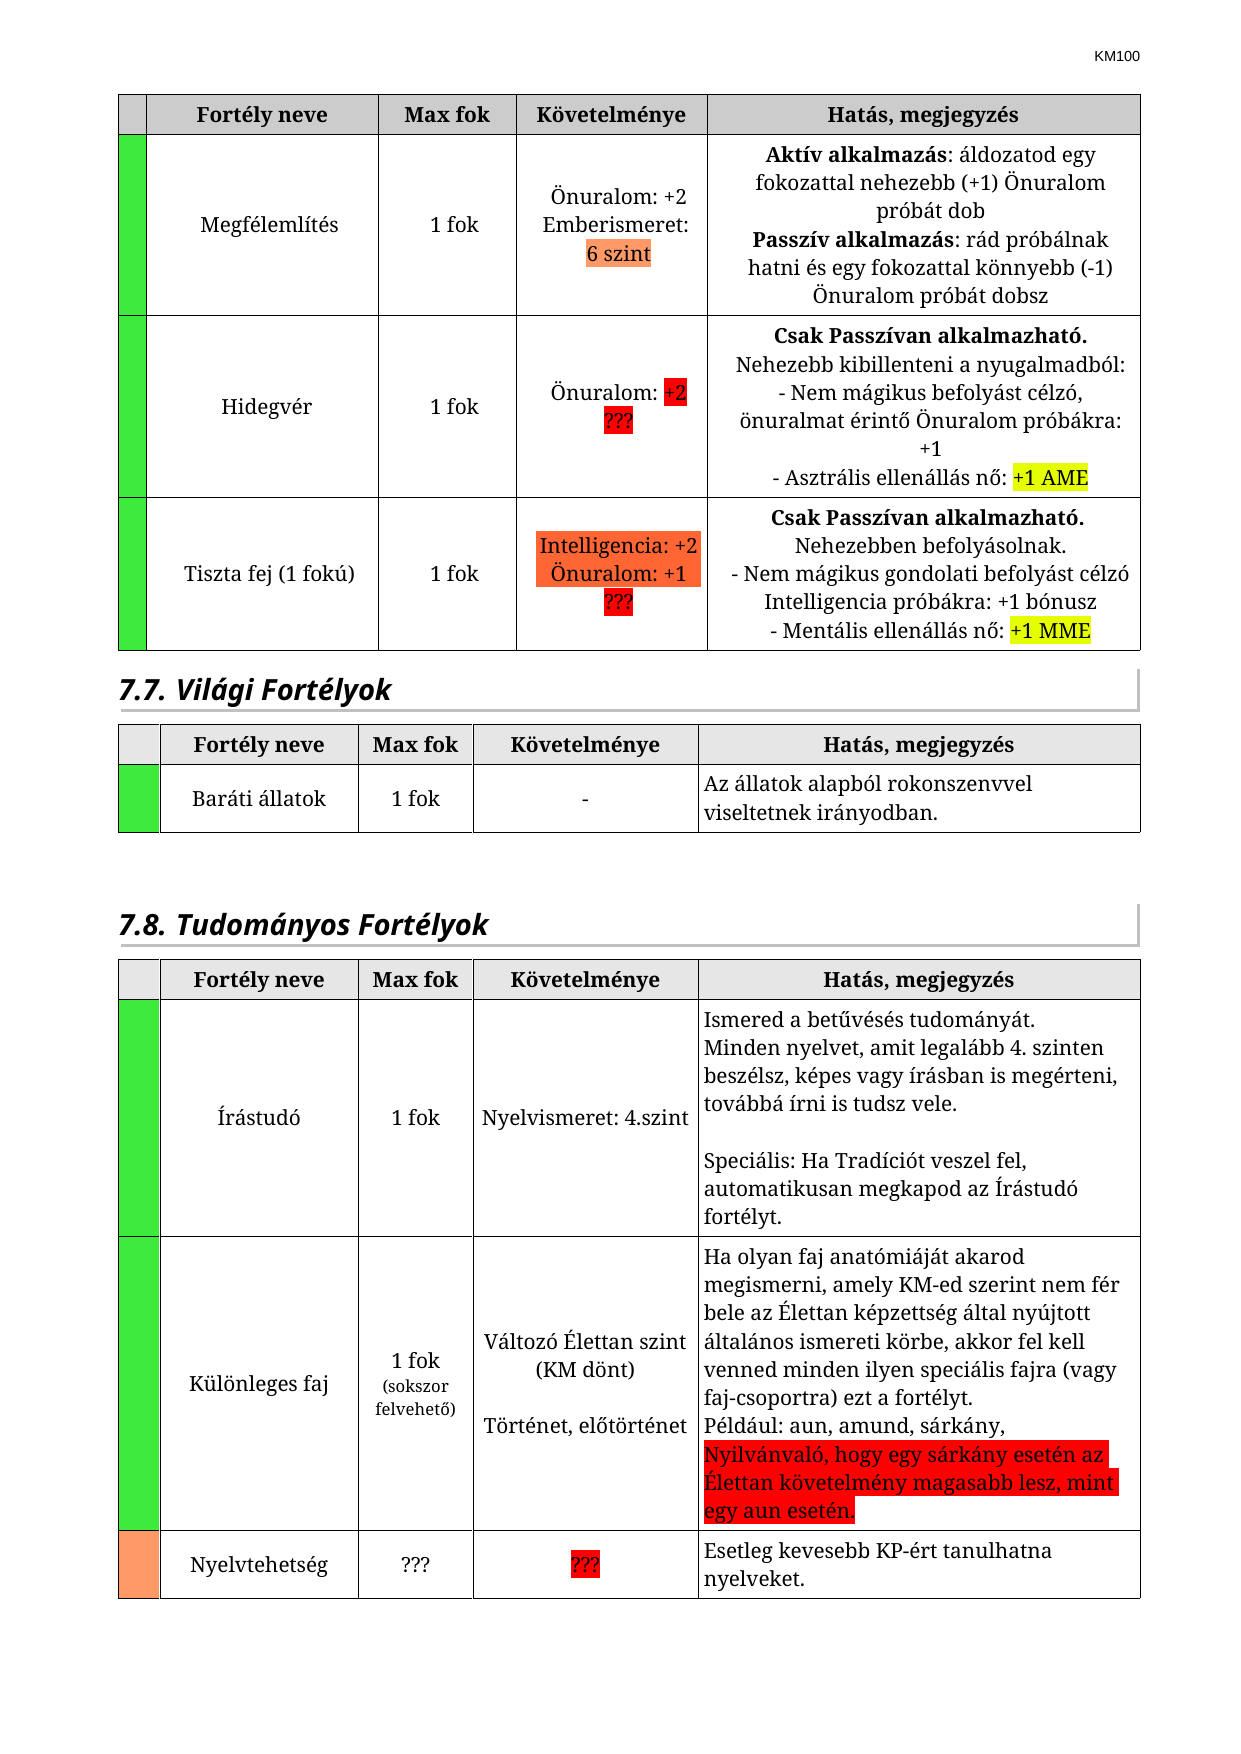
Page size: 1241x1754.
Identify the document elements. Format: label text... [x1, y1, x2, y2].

table_cell Önuralom: +2 Emberismeret: 6 szint [517, 135, 707, 315]
table_cell Különleges faj [161, 1237, 358, 1530]
table_cell [119, 498, 146, 650]
table_cell 1 fok [359, 1000, 472, 1236]
table_cell Aktív alkalmazás: áldozatod egy fokozattal nehezebb (+1) Önuralom próbát dob Passzív alkalmazás: rád próbálnak hatni és egy fokozattal könnyebb (-1) Önuralom próbát dobsz [708, 135, 1140, 315]
table_cell 1 fok (sokszor felvehető) [359, 1237, 472, 1530]
table_cell Változó Élettan szint (KM dönt) Történet, előtörténet [474, 1237, 698, 1530]
table_cell Csak Passzívan alkalmazható. Nehezebben befolyásolnak. - Nem mágikus gondolati befolyást célzó Intelligencia próbákra: +1 bónusz - Mentális ellenállás nő: +1 MME [708, 498, 1140, 650]
table_header Követelménye [474, 960, 698, 999]
table_cell 1 fok [359, 765, 472, 832]
table_header Max fok [359, 960, 472, 999]
table_cell Megfélemlítés [147, 135, 378, 315]
table_cell ??? [474, 1531, 698, 1598]
table_header Hatás, megjegyzés [699, 725, 1140, 764]
table_cell 1 fok [379, 135, 516, 315]
table_header Fortély neve [147, 95, 378, 134]
table_header Követelménye [474, 725, 698, 764]
table_header Fortély neve [161, 725, 358, 764]
subtitle Tudományos Fortélyok [118, 904, 1137, 944]
table_cell Hidegvér [147, 316, 378, 497]
table_header Max fok [359, 725, 472, 764]
table_cell Ismered a betűvésés tudományát. Minden nyelvet, amit legalább 4. szinten beszélsz, képes vagy írásban is megérteni, továbbá írni is tudsz vele. Speciális: Ha Tradíciót veszel fel, automatikusan megkapod az Írástudó fortélyt. [699, 1000, 1140, 1236]
table_cell [119, 1531, 159, 1598]
table_header Max fok [379, 95, 516, 134]
table_header Hatás, megjegyzés [708, 95, 1140, 134]
table_cell [119, 1237, 159, 1530]
table_cell [119, 316, 146, 497]
table_cell Írástudó [161, 1000, 358, 1236]
table_cell 1 fok [379, 498, 516, 650]
table_cell [119, 135, 146, 315]
table_cell [119, 1000, 159, 1236]
table_header [119, 960, 159, 999]
subtitle Világi Fortélyok [118, 669, 1137, 709]
table_cell ??? [359, 1531, 472, 1598]
table_cell [119, 765, 159, 832]
table_cell 1 fok [379, 316, 516, 497]
table_cell Esetleg kevesebb KP-ért tanulhatna nyelveket. [699, 1531, 1140, 1598]
table_header [119, 725, 159, 764]
table_cell Tiszta fej (1 fokú) [147, 498, 378, 650]
table_cell - [474, 765, 698, 832]
table_cell Intelligencia: +2 Önuralom: +1 ??? [517, 498, 707, 650]
table_cell Ha olyan faj anatómiáját akarod megismerni, amely KM-ed szerint nem fér bele az Élettan képzettség által nyújtott általános ismereti körbe, akkor fel kell venned minden ilyen speciális fajra (vagy faj-csoportra) ezt a fortélyt. Például: aun, amund, sárkány, Nyilvánvaló, hogy egy sárkány esetén az Élettan követelmény magasabb lesz, mint egy aun esetén. [699, 1237, 1140, 1530]
table_cell Baráti állatok [161, 765, 358, 832]
table_header Fortély neve [161, 960, 358, 999]
table_cell Nyelvtehetség [161, 1531, 358, 1598]
table_header [119, 95, 146, 134]
table_cell Csak Passzívan alkalmazható. Nehezebb kibillenteni a nyugalmadból: - Nem mágikus befolyást célzó, önuralmat érintő Önuralom próbákra: +1 - Asztrális ellenállás nő: +1 AME [708, 316, 1140, 497]
table_header Hatás, megjegyzés [699, 960, 1140, 999]
table_cell Nyelvismeret: 4.szint [474, 1000, 698, 1236]
table_cell Önuralom: +2 ??? [517, 316, 707, 497]
table_cell Az állatok alapból rokonszenvvel viseltetnek irányodban. [699, 765, 1140, 832]
table_header Követelménye [517, 95, 707, 134]
